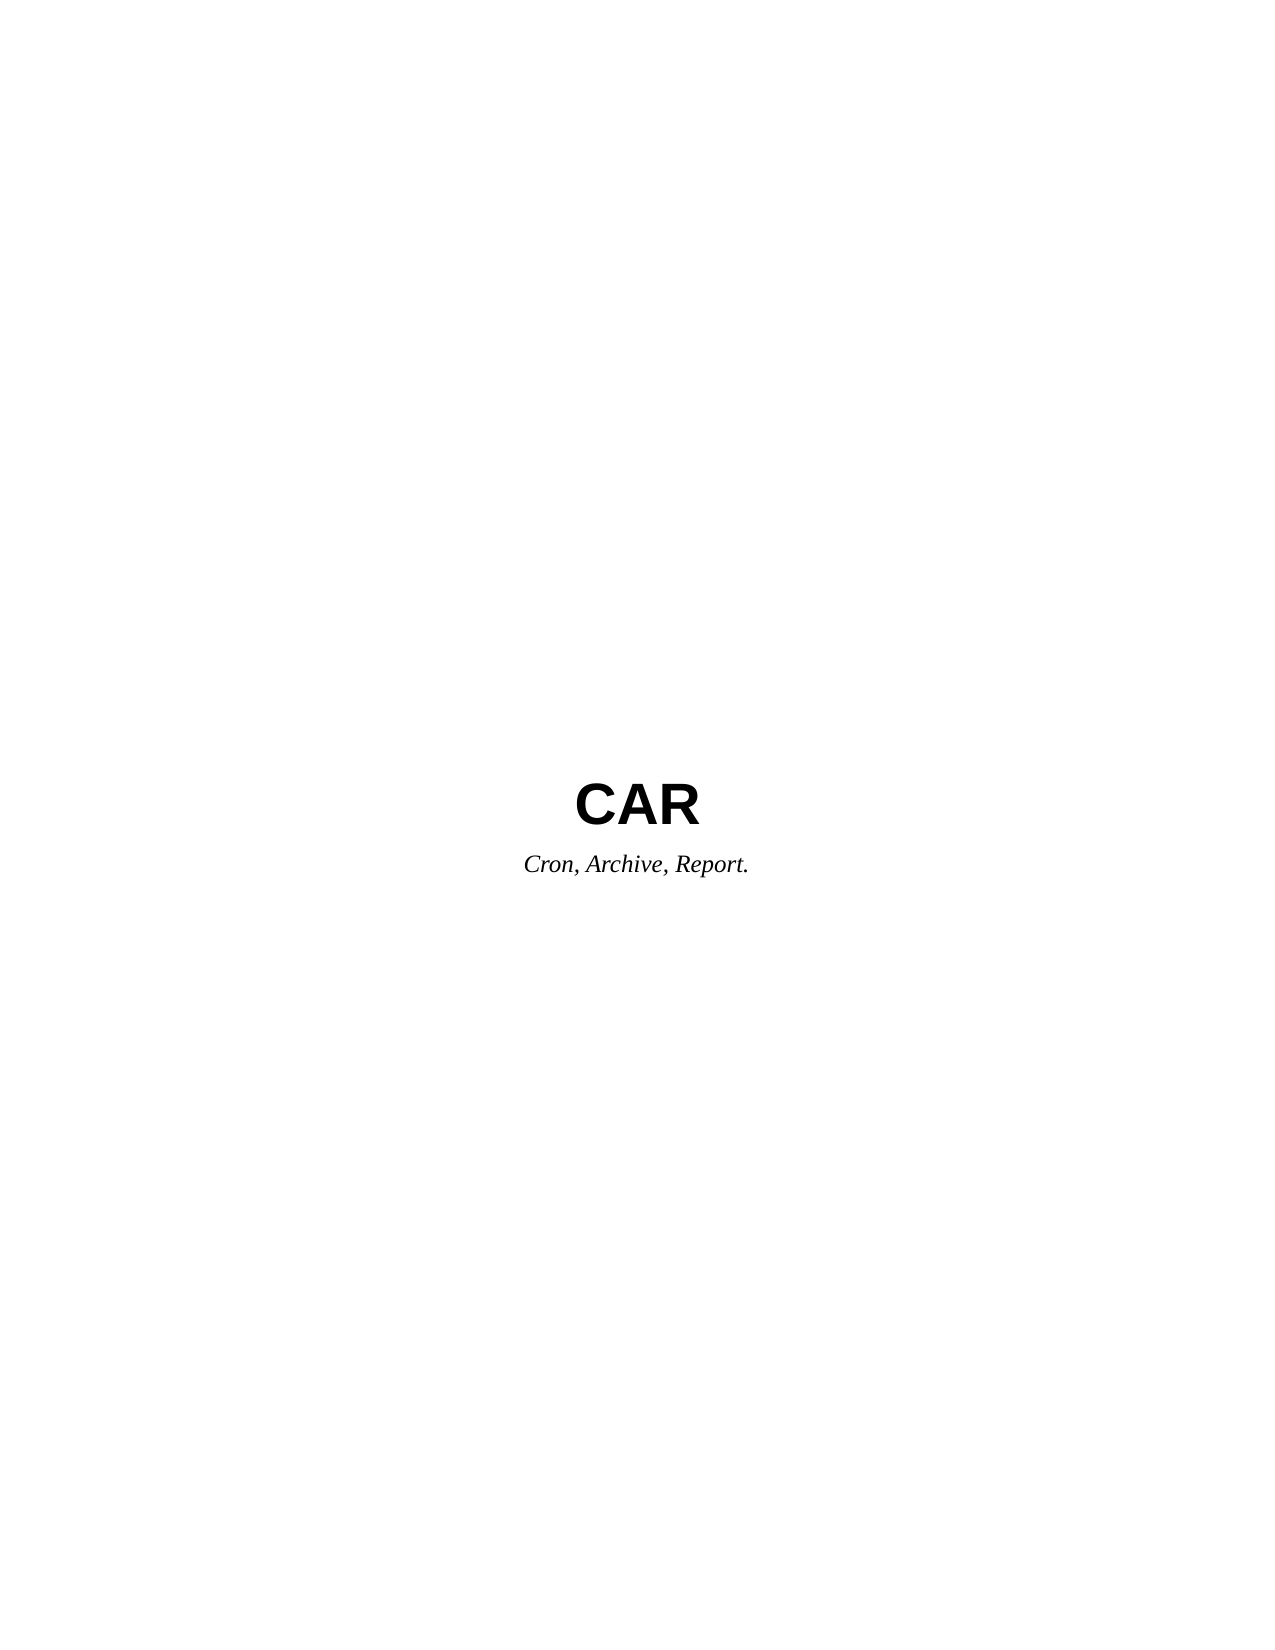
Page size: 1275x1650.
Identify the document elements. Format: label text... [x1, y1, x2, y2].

text Cron, Archive, Report. [290, 849, 985, 878]
title CAR [290, 770, 985, 837]
